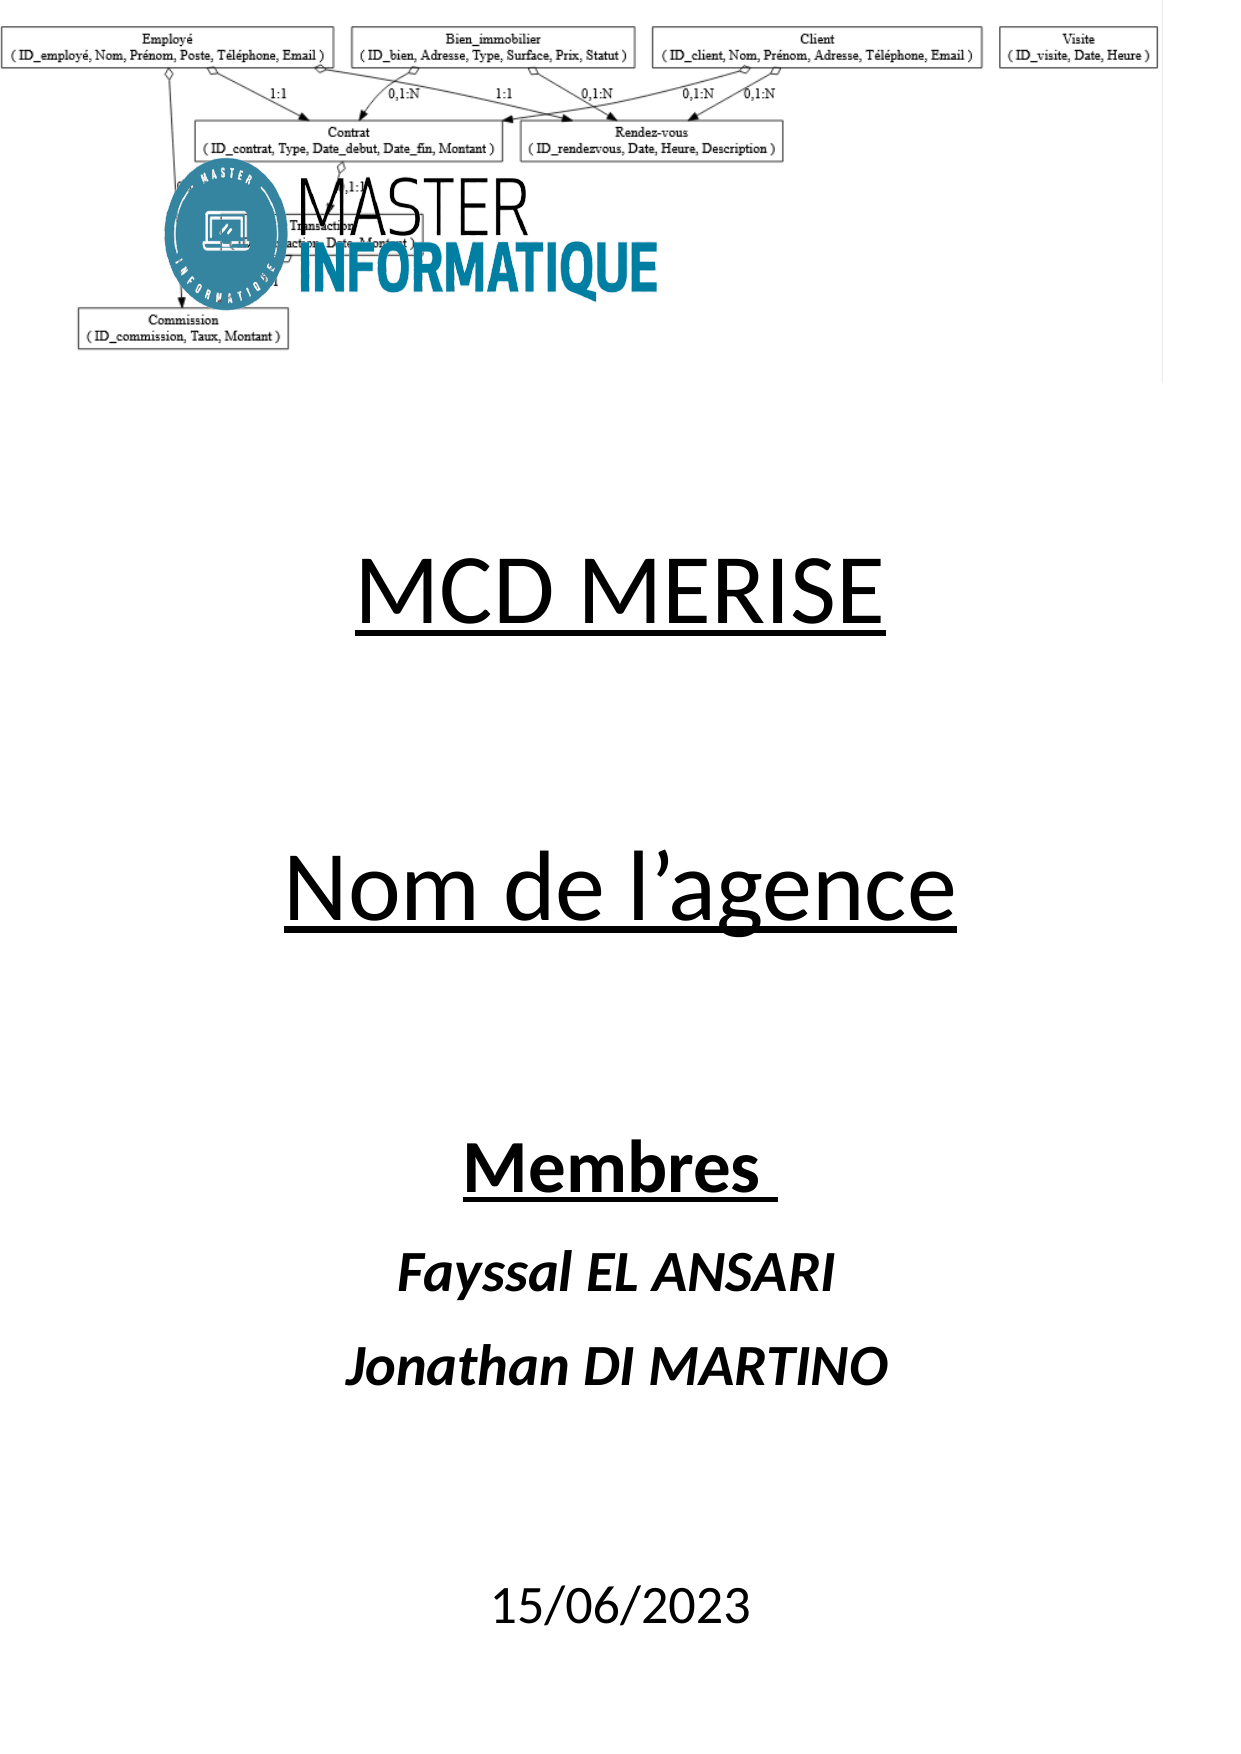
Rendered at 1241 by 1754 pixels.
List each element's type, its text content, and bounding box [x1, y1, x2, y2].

text MCD MERISE [148, 526, 1093, 648]
text Fayssal EL ANSARI [148, 1235, 1093, 1306]
text Nom de l’agence [148, 823, 1093, 945]
picture [0, 0, 1163, 383]
text 15/06/2023 [148, 1571, 1093, 1637]
text Membres [148, 1120, 1093, 1211]
text Jonathan DI MARTINO [148, 1329, 1093, 1400]
